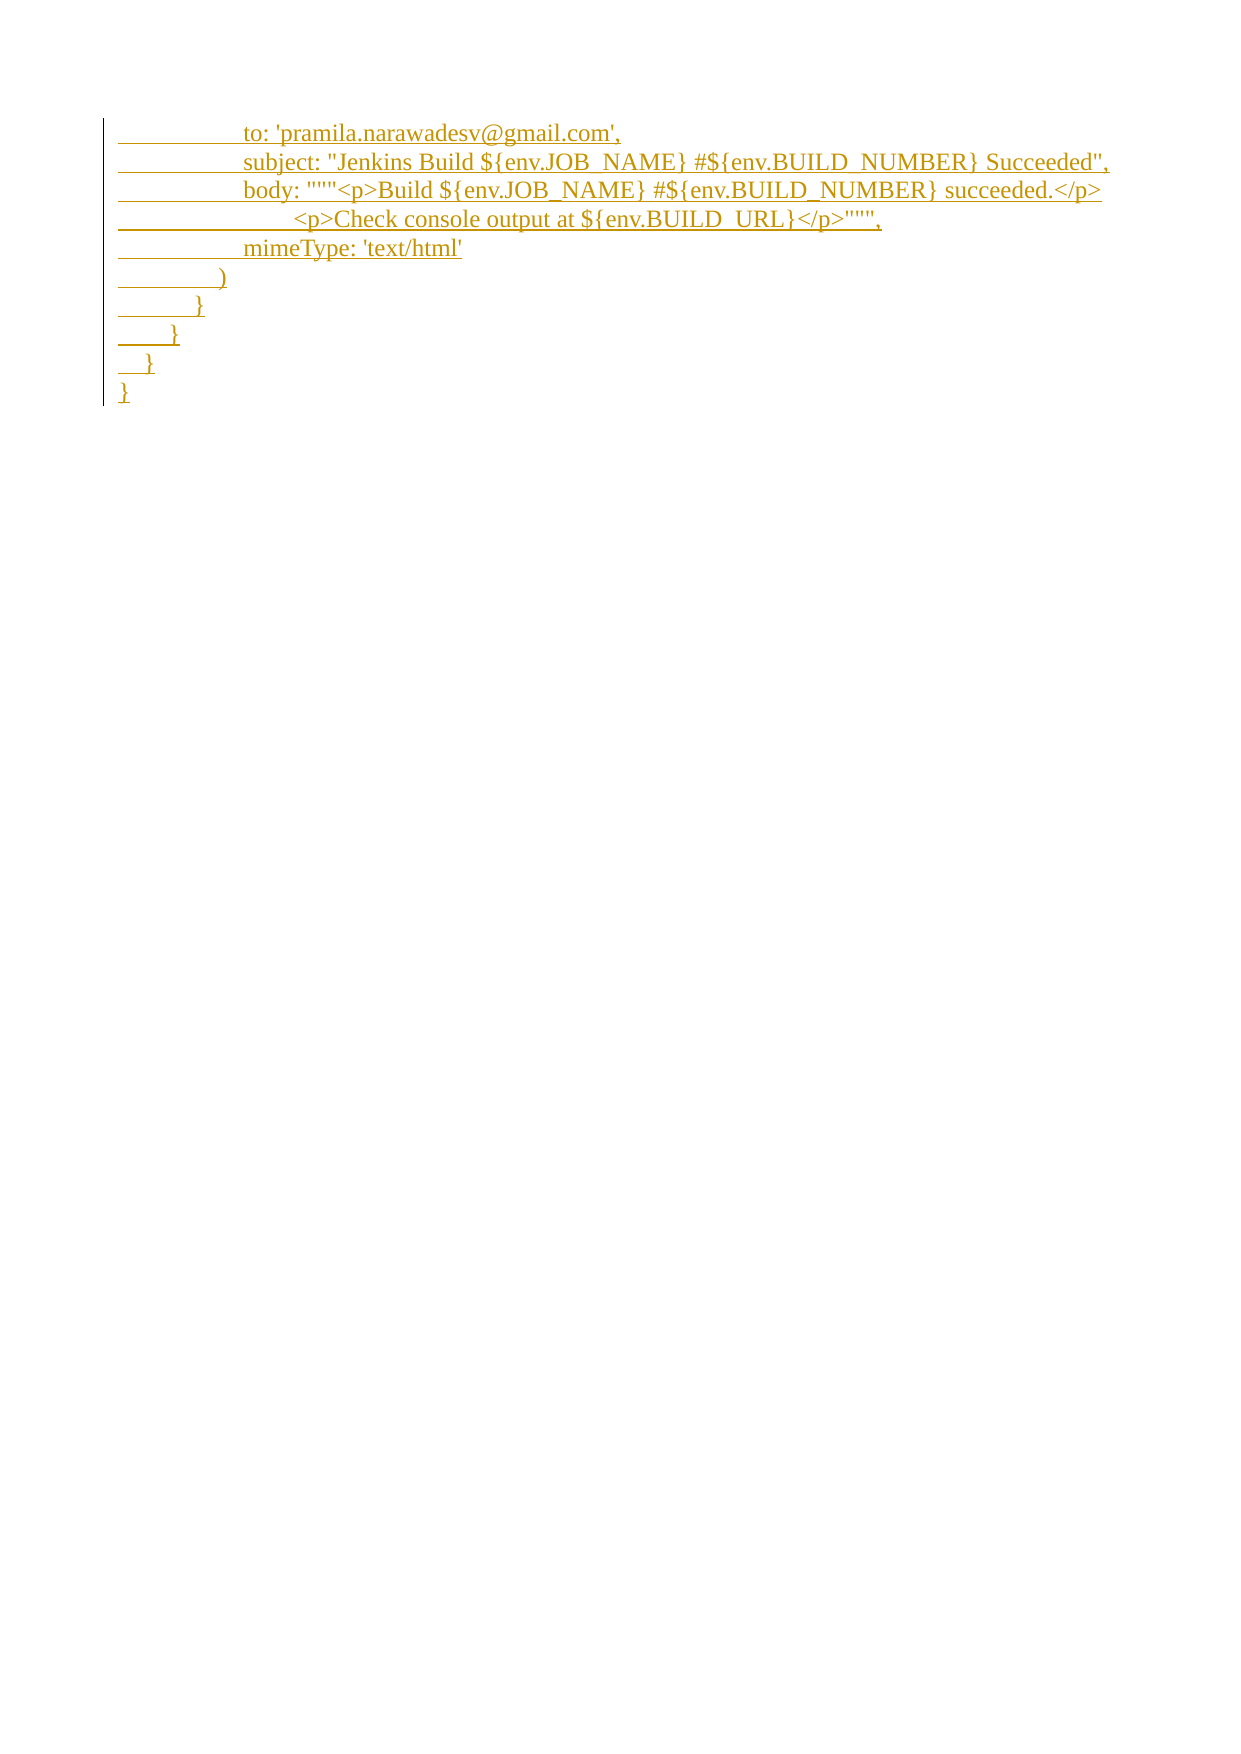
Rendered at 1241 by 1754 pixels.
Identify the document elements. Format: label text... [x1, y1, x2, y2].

text body: """<p>Build ${env.JOB_NAME} #${env.BUILD_NUMBER} succeeded.</p> [118, 176, 1122, 204]
text } [118, 319, 1122, 348]
text to: 'pramila.narawadesv@gmail.com', [118, 118, 1122, 147]
text subject: "Jenkins Build ${env.JOB_NAME} #${env.BUILD_NUMBER} Succeeded", [118, 147, 1122, 176]
text } [118, 348, 1122, 377]
text ) [118, 262, 1122, 291]
text <p>Check console output at ${env.BUILD_URL}</p>""", [118, 204, 1122, 233]
text } [118, 291, 1122, 319]
text } [118, 377, 1122, 406]
text mimeType: 'text/html' [118, 233, 1122, 262]
